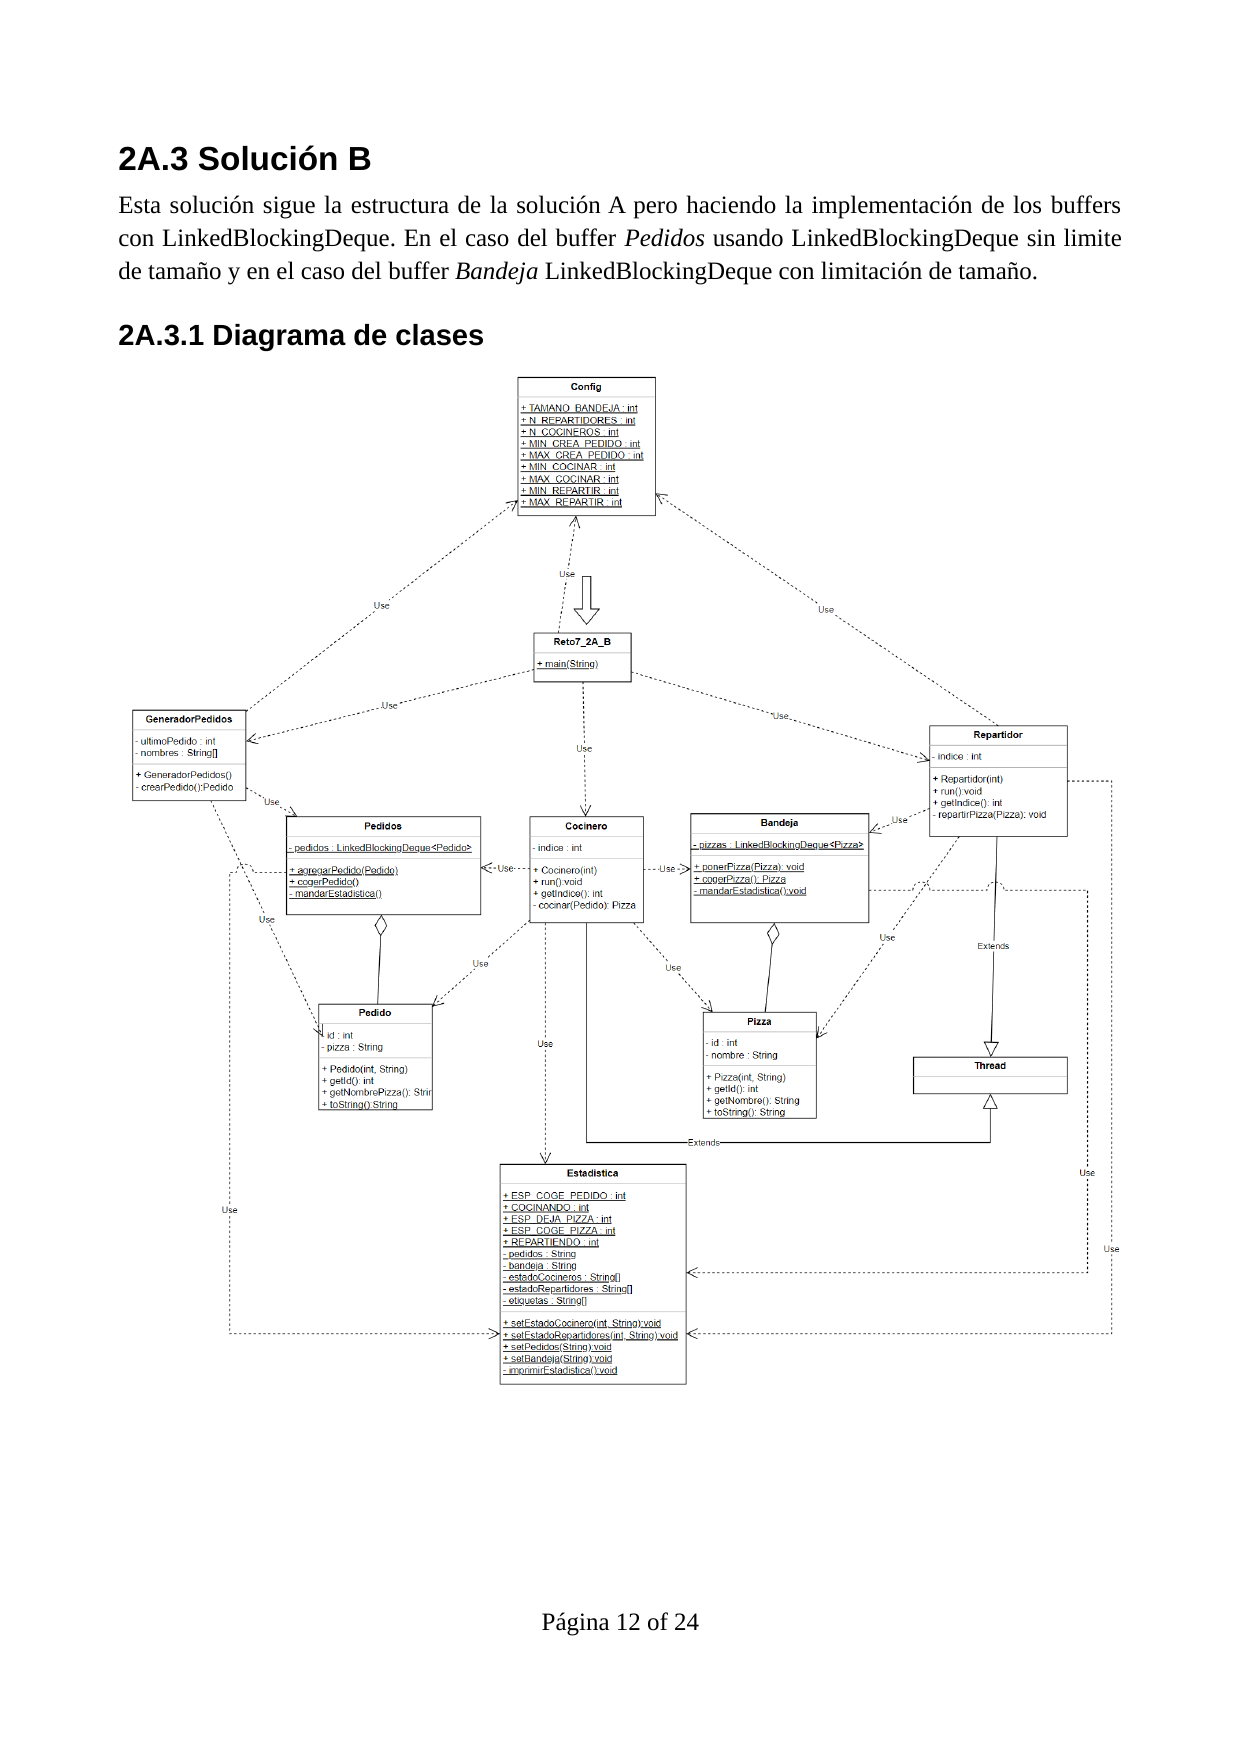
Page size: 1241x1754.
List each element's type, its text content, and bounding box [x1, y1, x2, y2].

subtitle 2A.3 Solución B [118, 139, 1122, 177]
picture [121, 375, 1125, 1393]
subtitle 2A.3.1 Diagrama de clases [118, 318, 1122, 352]
text Esta solución sigue la estructura de la solución A pero haciendo la implementación de los buffers con LinkedBlockingDeque. En el caso del buffer Pedidos usando LinkedBlockingDeque sin limite de tamaño y en el caso del buffer Bandeja LinkedBlockingDeque con limitación de tamaño. [118, 190, 1122, 285]
